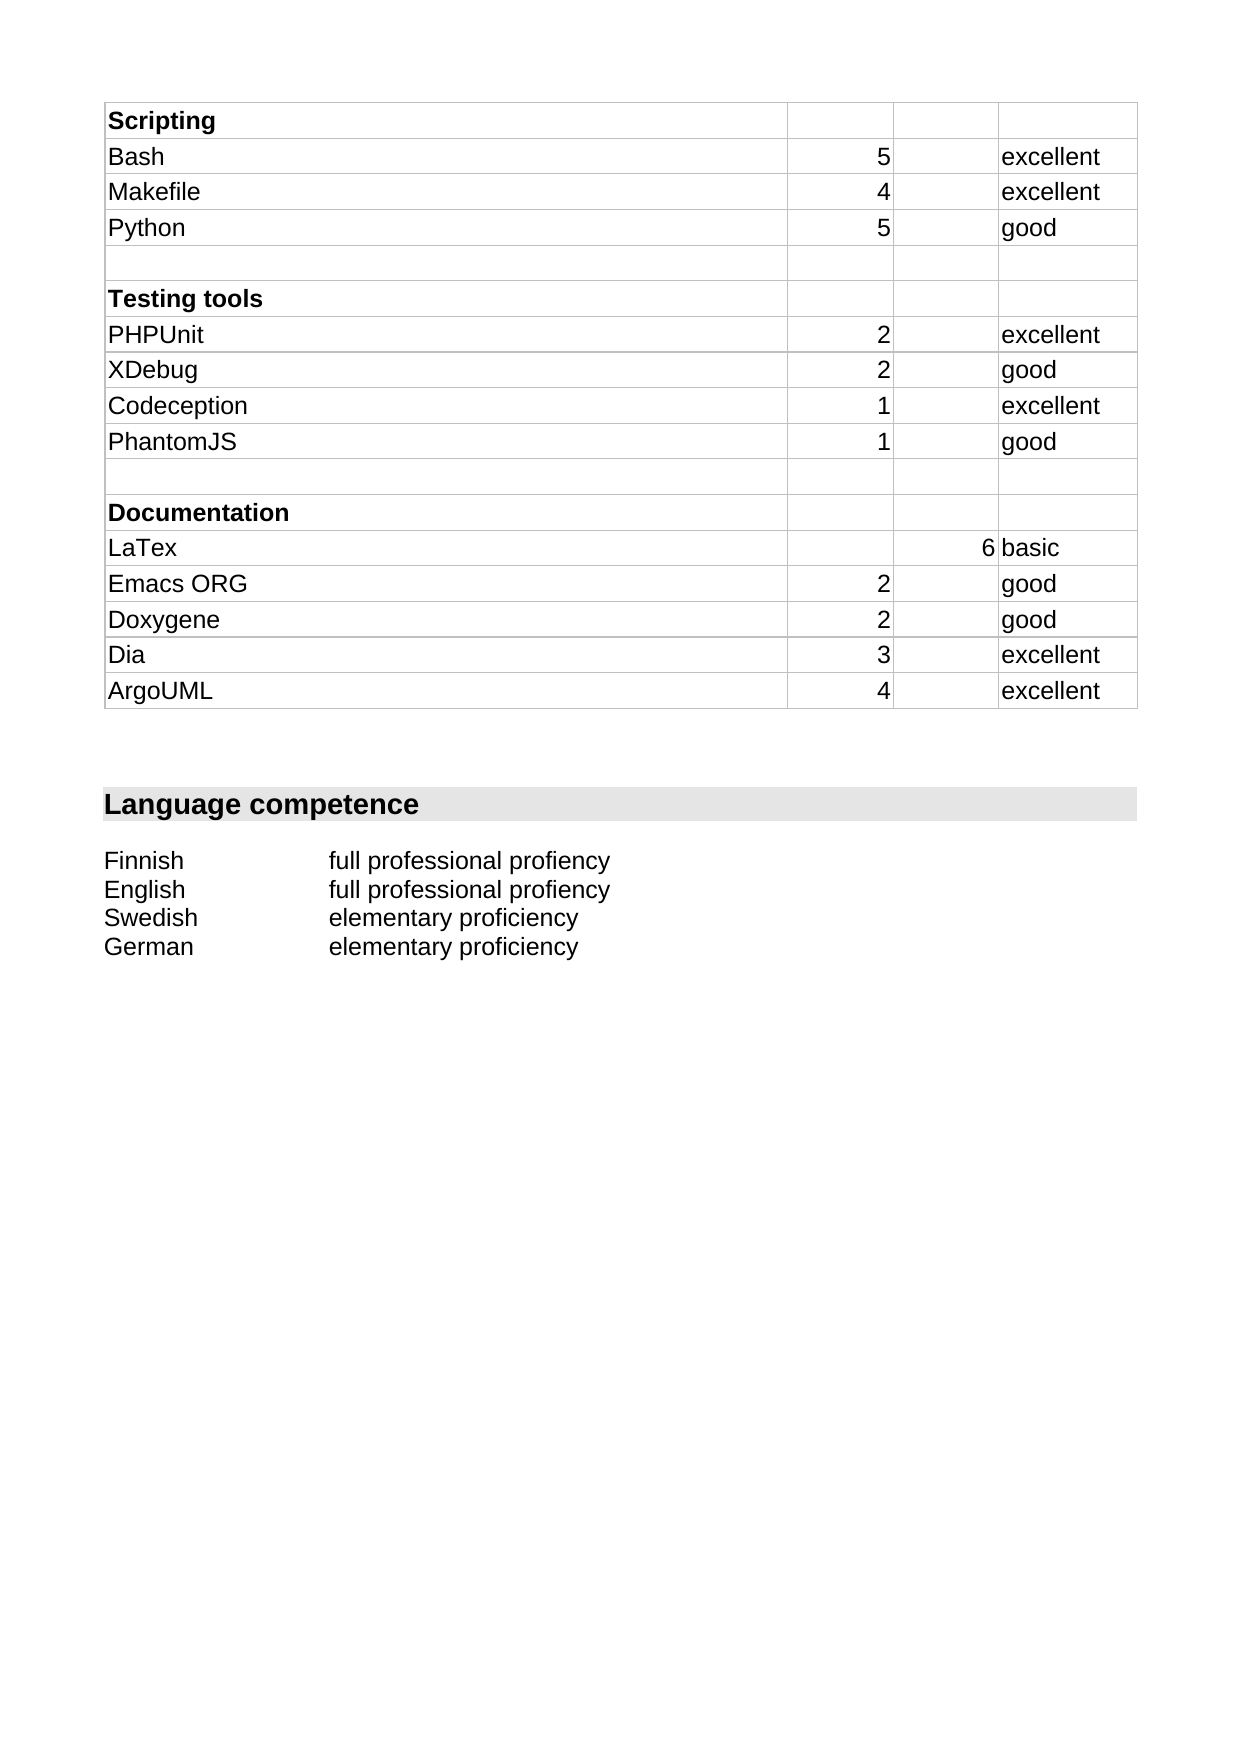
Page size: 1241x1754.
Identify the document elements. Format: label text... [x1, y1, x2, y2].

table_cell 2 [788, 353, 893, 387]
table_cell [999, 495, 1137, 529]
table_cell [894, 638, 998, 672]
table_cell [788, 459, 893, 494]
table_cell 2 [788, 566, 893, 601]
table_cell Dia [106, 638, 787, 672]
table_cell 3 [788, 638, 893, 672]
table_cell [788, 103, 893, 138]
table_cell Scripting [106, 103, 787, 138]
table_cell [894, 602, 998, 636]
table_cell XDebug [106, 353, 787, 387]
table_cell Emacs ORG [106, 566, 787, 601]
table_cell excellent [999, 388, 1137, 423]
table_cell good [999, 210, 1137, 244]
table_cell Testing tools [106, 281, 787, 316]
table_cell [894, 353, 998, 387]
table_cell [894, 246, 998, 280]
table_cell excellent [999, 638, 1137, 672]
subtitle Language competence [103, 787, 1137, 821]
table_cell Codeception [106, 388, 787, 423]
table_cell 1 [788, 388, 893, 423]
table_cell [894, 210, 998, 244]
table_cell [999, 246, 1137, 280]
table_cell 2 [788, 317, 893, 351]
table_cell basic [999, 531, 1137, 565]
table_cell [788, 495, 893, 529]
table_cell [788, 531, 893, 565]
text Swedish elementary proficiency [103, 903, 1137, 932]
table_cell ArgoUML [106, 673, 787, 708]
table_cell [894, 388, 998, 423]
table_cell good [999, 353, 1137, 387]
table_cell [106, 459, 787, 494]
table_cell [894, 673, 998, 708]
table_cell 5 [788, 210, 893, 244]
text Finnish full professional profiency [103, 846, 1137, 875]
table_cell [894, 424, 998, 458]
table_cell [999, 103, 1137, 138]
table_cell Documentation [106, 495, 787, 529]
table_cell [894, 317, 998, 351]
table_cell [999, 459, 1137, 494]
table_cell [106, 246, 787, 280]
table_cell Makefile [106, 174, 787, 209]
table_cell 1 [788, 424, 893, 458]
table_cell 4 [788, 174, 893, 209]
table_cell PhantomJS [106, 424, 787, 458]
table_cell 2 [788, 602, 893, 636]
table_cell 5 [788, 139, 893, 173]
table_cell good [999, 424, 1137, 458]
table_cell good [999, 566, 1137, 601]
table_cell Python [106, 210, 787, 244]
table_cell excellent [999, 673, 1137, 708]
table_cell [999, 281, 1137, 316]
table_cell Doxygene [106, 602, 787, 636]
table_cell LaTex [106, 531, 787, 565]
text German elementary proficiency [103, 932, 1137, 961]
table_cell [894, 281, 998, 316]
table_cell PHPUnit [106, 317, 787, 351]
table_cell [788, 281, 893, 316]
table_cell 6 [894, 531, 998, 565]
table_cell Bash [106, 139, 787, 173]
table_cell [894, 495, 998, 529]
table_cell excellent [999, 174, 1137, 209]
table_cell [894, 103, 998, 138]
table_cell [894, 139, 998, 173]
table_cell [894, 566, 998, 601]
table_cell 4 [788, 673, 893, 708]
table_cell [894, 459, 998, 494]
table_cell [788, 246, 893, 280]
table_cell [894, 174, 998, 209]
table_cell excellent [999, 317, 1137, 351]
text English full professional profiency [103, 875, 1137, 903]
table_cell good [999, 602, 1137, 636]
table_cell excellent [999, 139, 1137, 173]
